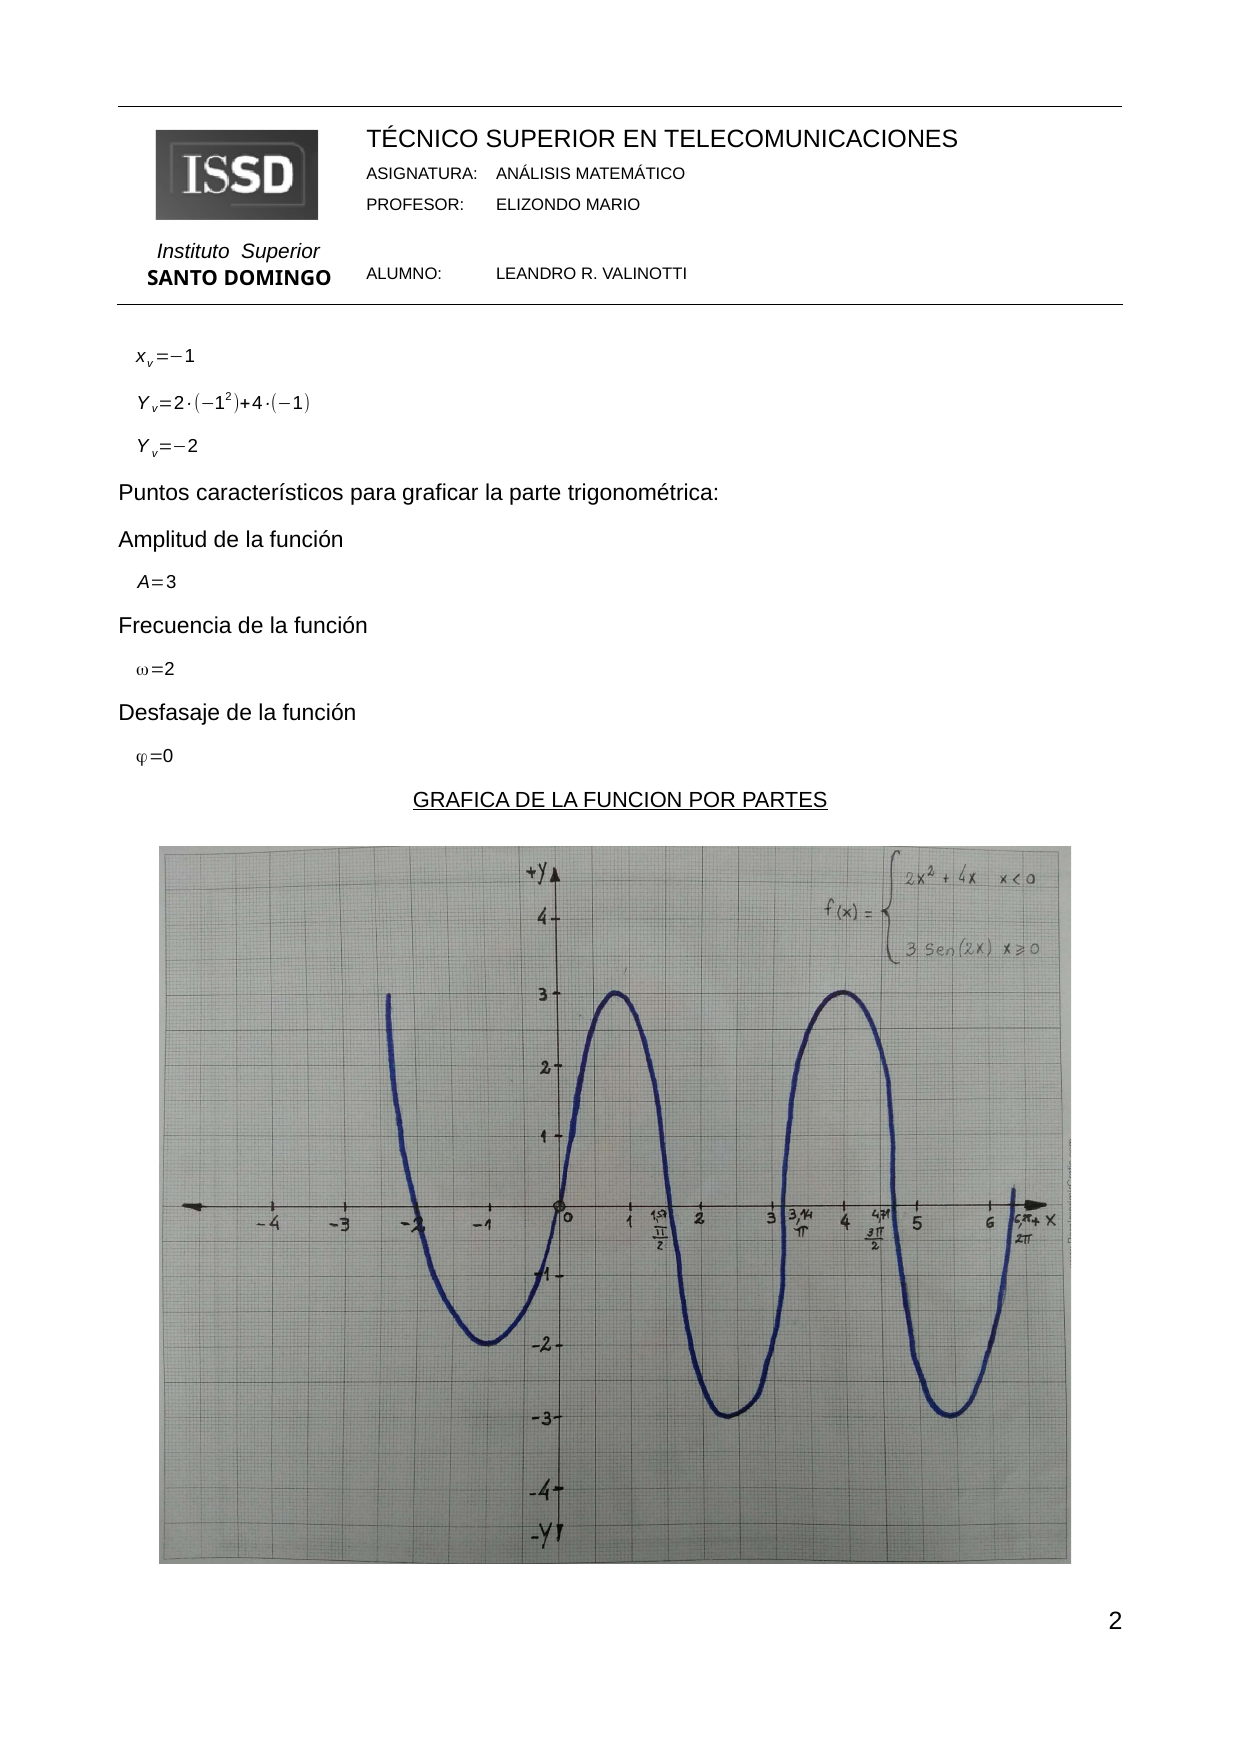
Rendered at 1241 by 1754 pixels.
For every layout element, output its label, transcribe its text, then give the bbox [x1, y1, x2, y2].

text GRAFICA DE LA FUNCION POR PARTES [118, 787, 1122, 812]
text Puntos característicos para graficar la parte trigonométrica: [118, 479, 1122, 506]
text Frecuencia de la función [118, 612, 1122, 639]
picture [159, 846, 1072, 1564]
text Desfasaje de la función [118, 699, 1122, 726]
picture [139, 121, 335, 229]
text Amplitud de la función [118, 526, 1122, 552]
